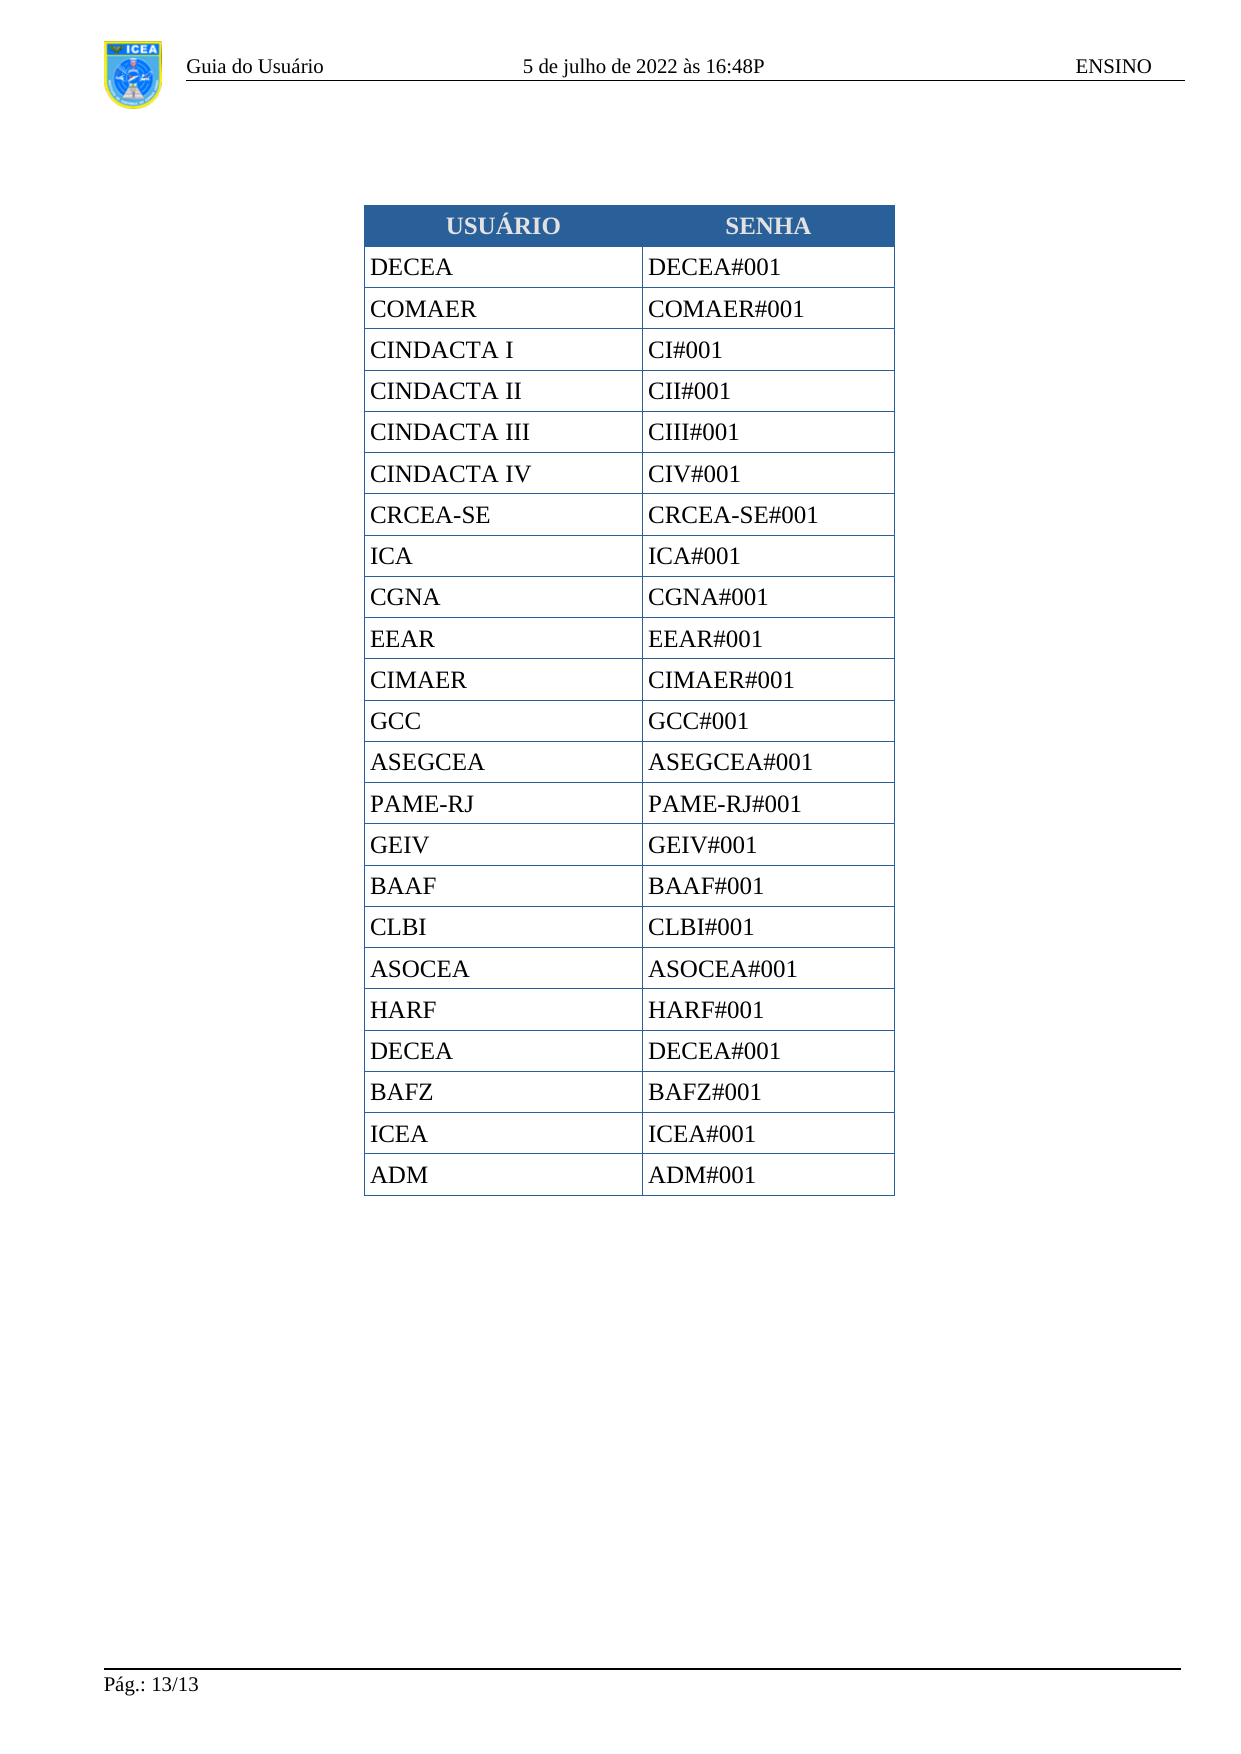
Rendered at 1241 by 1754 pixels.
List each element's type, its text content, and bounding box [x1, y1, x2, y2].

table_cell CIII#001 [643, 412, 894, 452]
table_cell BAAF [365, 866, 642, 906]
table_cell ICEA#001 [643, 1113, 894, 1153]
table_cell PAME-RJ#001 [643, 783, 894, 823]
table_cell ICA#001 [643, 536, 894, 576]
table_cell EEAR#001 [643, 618, 894, 658]
table_cell CGNA [365, 577, 642, 617]
table_cell CLBI#001 [643, 907, 894, 947]
table_cell CLBI [365, 907, 642, 947]
table_cell ICA [365, 536, 642, 576]
table_cell CI#001 [643, 329, 894, 369]
table_cell DECEA#001 [643, 1031, 894, 1071]
table_cell CIMAER [365, 659, 642, 699]
table_cell CINDACTA III [365, 412, 642, 452]
table_cell CIMAER#001 [643, 659, 894, 699]
table_cell ASOCEA [365, 948, 642, 988]
table_cell HARF#001 [643, 989, 894, 1029]
table_cell DECEA#001 [643, 247, 894, 287]
table_cell CII#001 [643, 371, 894, 411]
table_cell GEIV [365, 824, 642, 864]
table_cell CINDACTA I [365, 329, 642, 369]
table_cell CRCEA-SE [365, 494, 642, 534]
table_cell COMAER#001 [643, 288, 894, 328]
table_cell DECEA [365, 1031, 642, 1071]
table_cell CGNA#001 [643, 577, 894, 617]
table_cell GCC#001 [643, 701, 894, 741]
table_cell BAFZ#001 [643, 1072, 894, 1112]
table_cell COMAER [365, 288, 642, 328]
table_cell ASOCEA#001 [643, 948, 894, 988]
table_cell BAAF#001 [643, 866, 894, 906]
table_cell CINDACTA IV [365, 453, 642, 493]
table_header USUÁRIO [365, 206, 642, 246]
picture [103, 40, 164, 111]
table_cell HARF [365, 989, 642, 1029]
table_cell CINDACTA II [365, 371, 642, 411]
table_cell CRCEA-SE#001 [643, 494, 894, 534]
table_cell CIV#001 [643, 453, 894, 493]
table_cell ASEGCEA#001 [643, 742, 894, 782]
table_cell PAME-RJ [365, 783, 642, 823]
table_header SENHA [643, 206, 894, 246]
table_cell BAFZ [365, 1072, 642, 1112]
table_cell EEAR [365, 618, 642, 658]
table_cell GEIV#001 [643, 824, 894, 864]
table_cell GCC [365, 701, 642, 741]
table_cell ICEA [365, 1113, 642, 1153]
table_cell ASEGCEA [365, 742, 642, 782]
table_cell ADM#001 [643, 1154, 894, 1194]
table_cell ADM [365, 1154, 642, 1194]
table_cell DECEA [365, 247, 642, 287]
